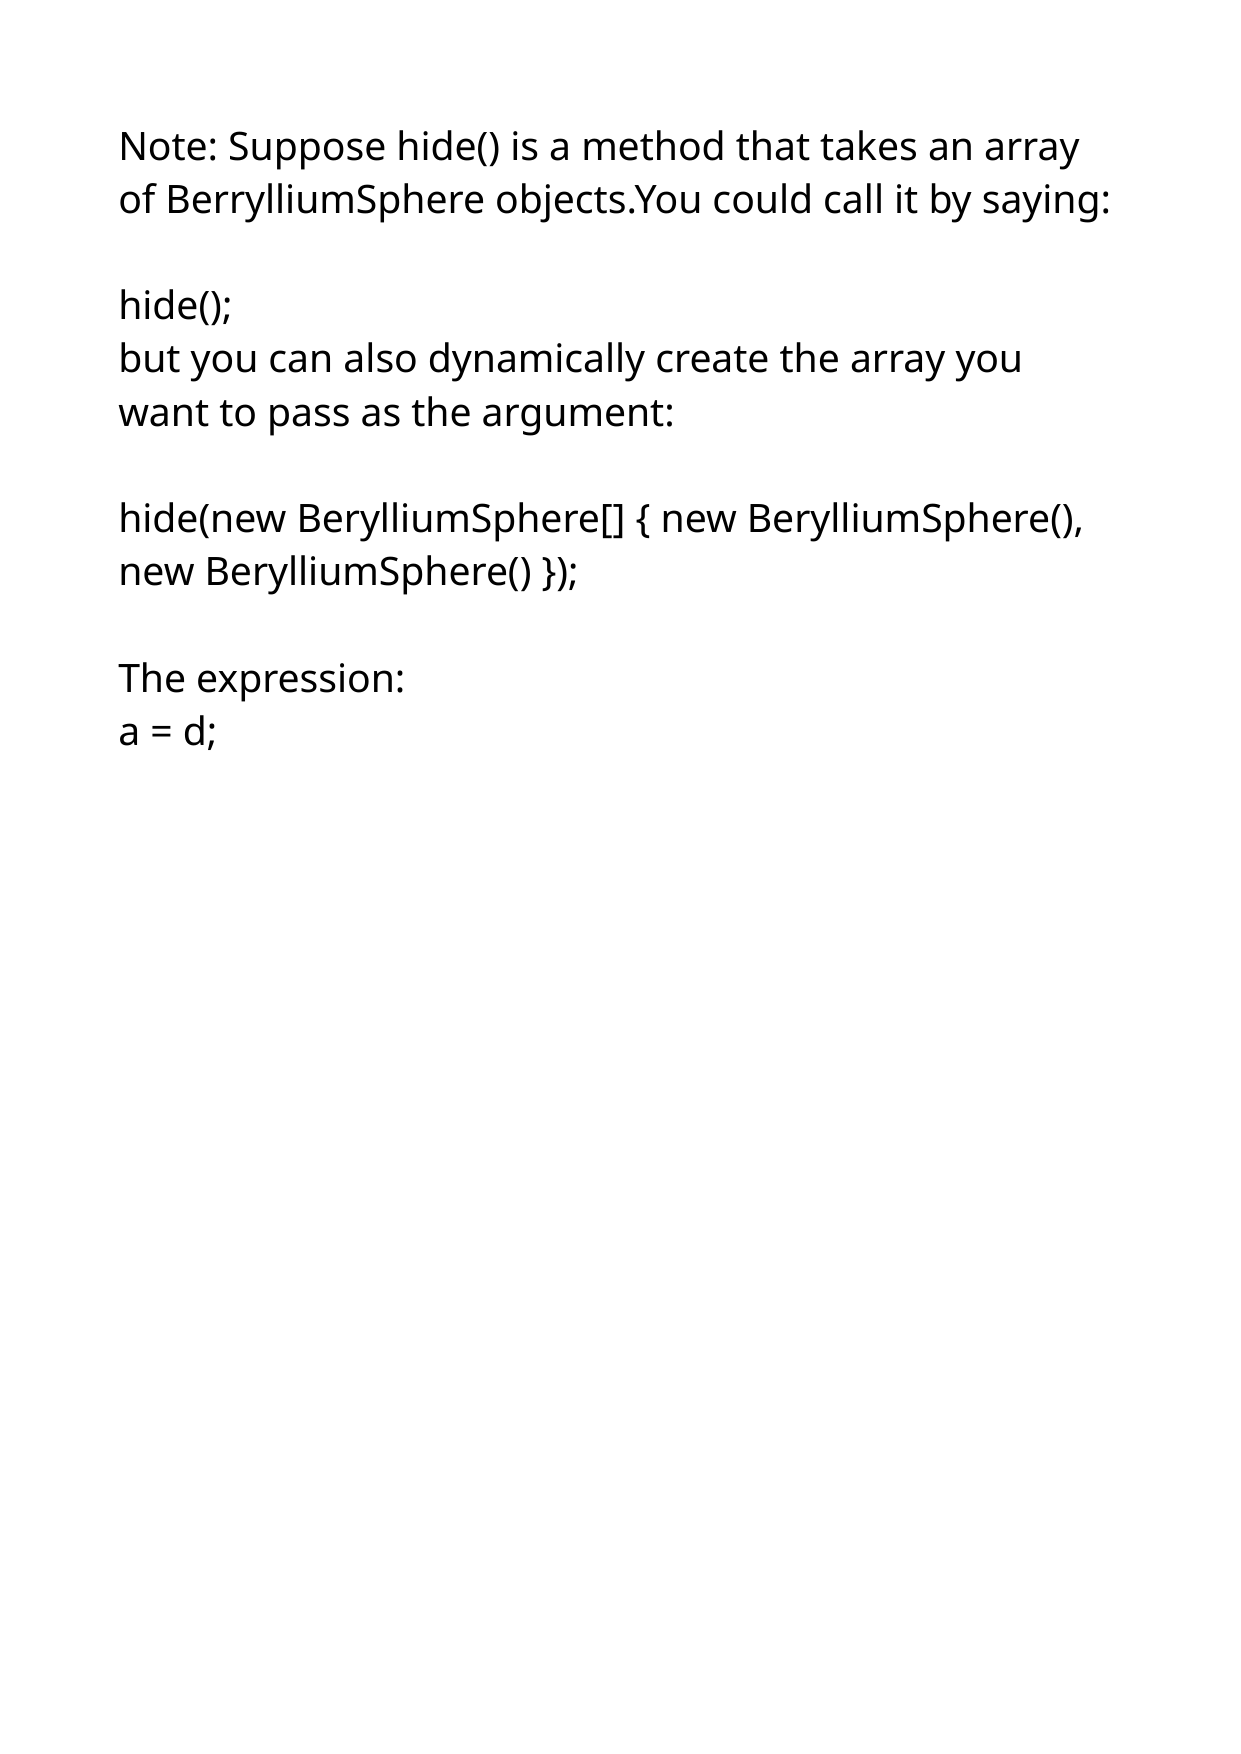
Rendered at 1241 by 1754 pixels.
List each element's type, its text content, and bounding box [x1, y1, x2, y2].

text hide(); [118, 278, 1122, 331]
text hide(new BerylliumSphere[] { new BerylliumSphere(), new BerylliumSphere() }); [118, 491, 1122, 597]
text The expression: [118, 650, 1122, 704]
text a = d; [118, 704, 1122, 757]
text Note: Suppose hide() is a method that takes an array of BerrylliumSphere objects.You could call it by saying: [118, 118, 1122, 224]
text but you can also dynamically create the array you want to pass as the argument: [118, 331, 1122, 437]
